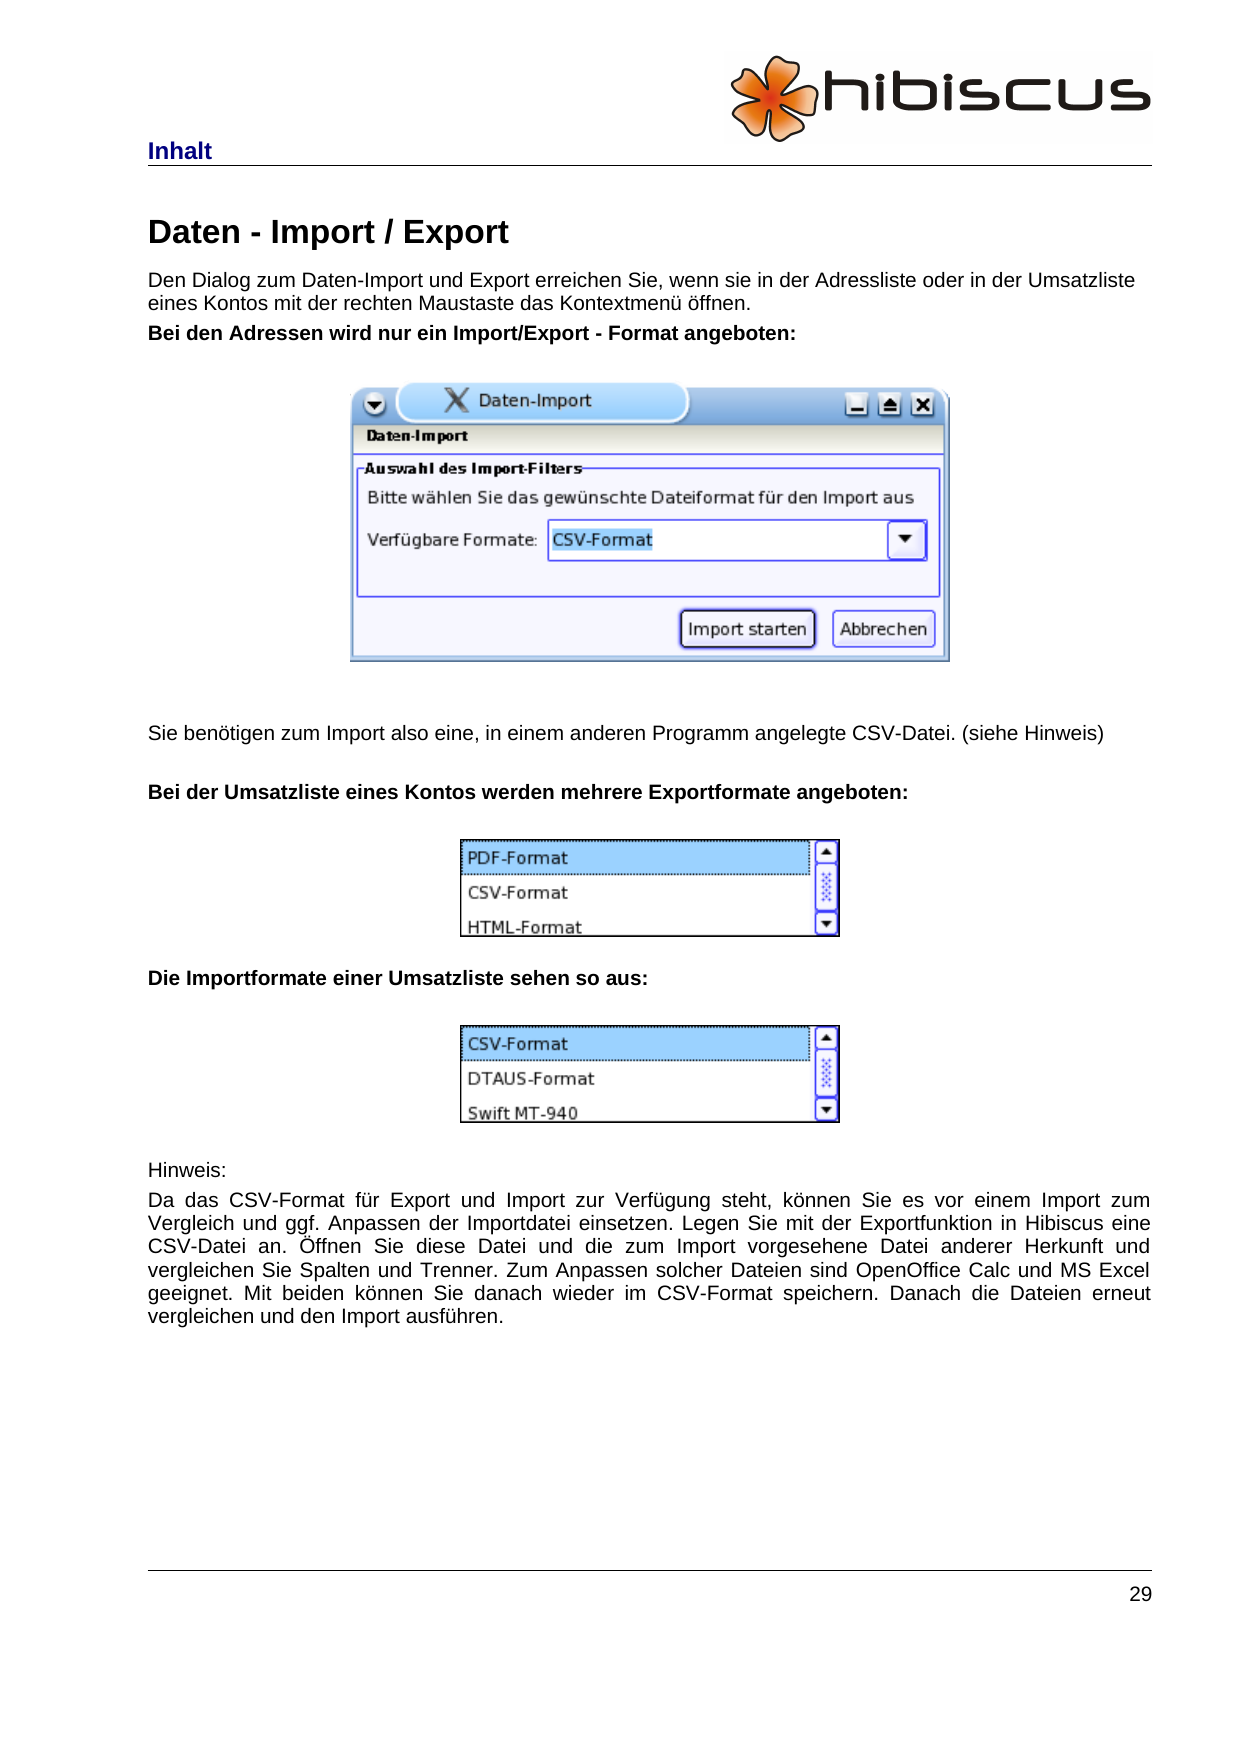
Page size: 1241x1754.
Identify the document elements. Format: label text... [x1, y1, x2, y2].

picture [723, 51, 1153, 144]
text Die Importformate einer Umsatzliste sehen so aus: [148, 966, 1152, 989]
picture [460, 1025, 840, 1123]
text Den Dialog zum Daten-Import und Export erreichen Sie, wenn sie in der Adressliste oder in der Umsatzliste eines Kontos mit der rechten Maustaste das Kontextmenü öffnen. [148, 268, 1152, 314]
text Da das CSV-Format für Export und Import zur Verfügung steht, können Sie es vor einem Import zum Vergleich und ggf. Anpassen der Importdatei einsetzen. Legen Sie mit der Exportfunktion in Hibiscus eine CSV-Datei an. Öffnen Sie diese Datei und die zum Import vorgesehene Datei anderer Herkunft und vergleichen Sie Spalten und Trenner. Zum Anpassen solcher Dateien sind OpenOffice Calc und MS Excel geeignet. Mit beiden können Sie danach wieder im CSV-Format speichern. Danach die Dateien erneut vergleichen und den Import ausführen. [148, 1188, 1152, 1328]
text Bei der Umsatzliste eines Kontos werden mehrere Exportformate angeboten: [148, 780, 1152, 804]
picture [460, 839, 840, 937]
picture [350, 380, 950, 662]
text Hinweis: [148, 1159, 1152, 1182]
subtitle Daten - Import / Export [148, 213, 1152, 250]
text Bei den Adressen wird nur ein Import/Export - Format angeboten: [148, 321, 1152, 344]
text Sie benötigen zum Import also eine, in einem anderen Programm angelegte CSV-Datei. (siehe Hinweis) [148, 721, 1152, 744]
